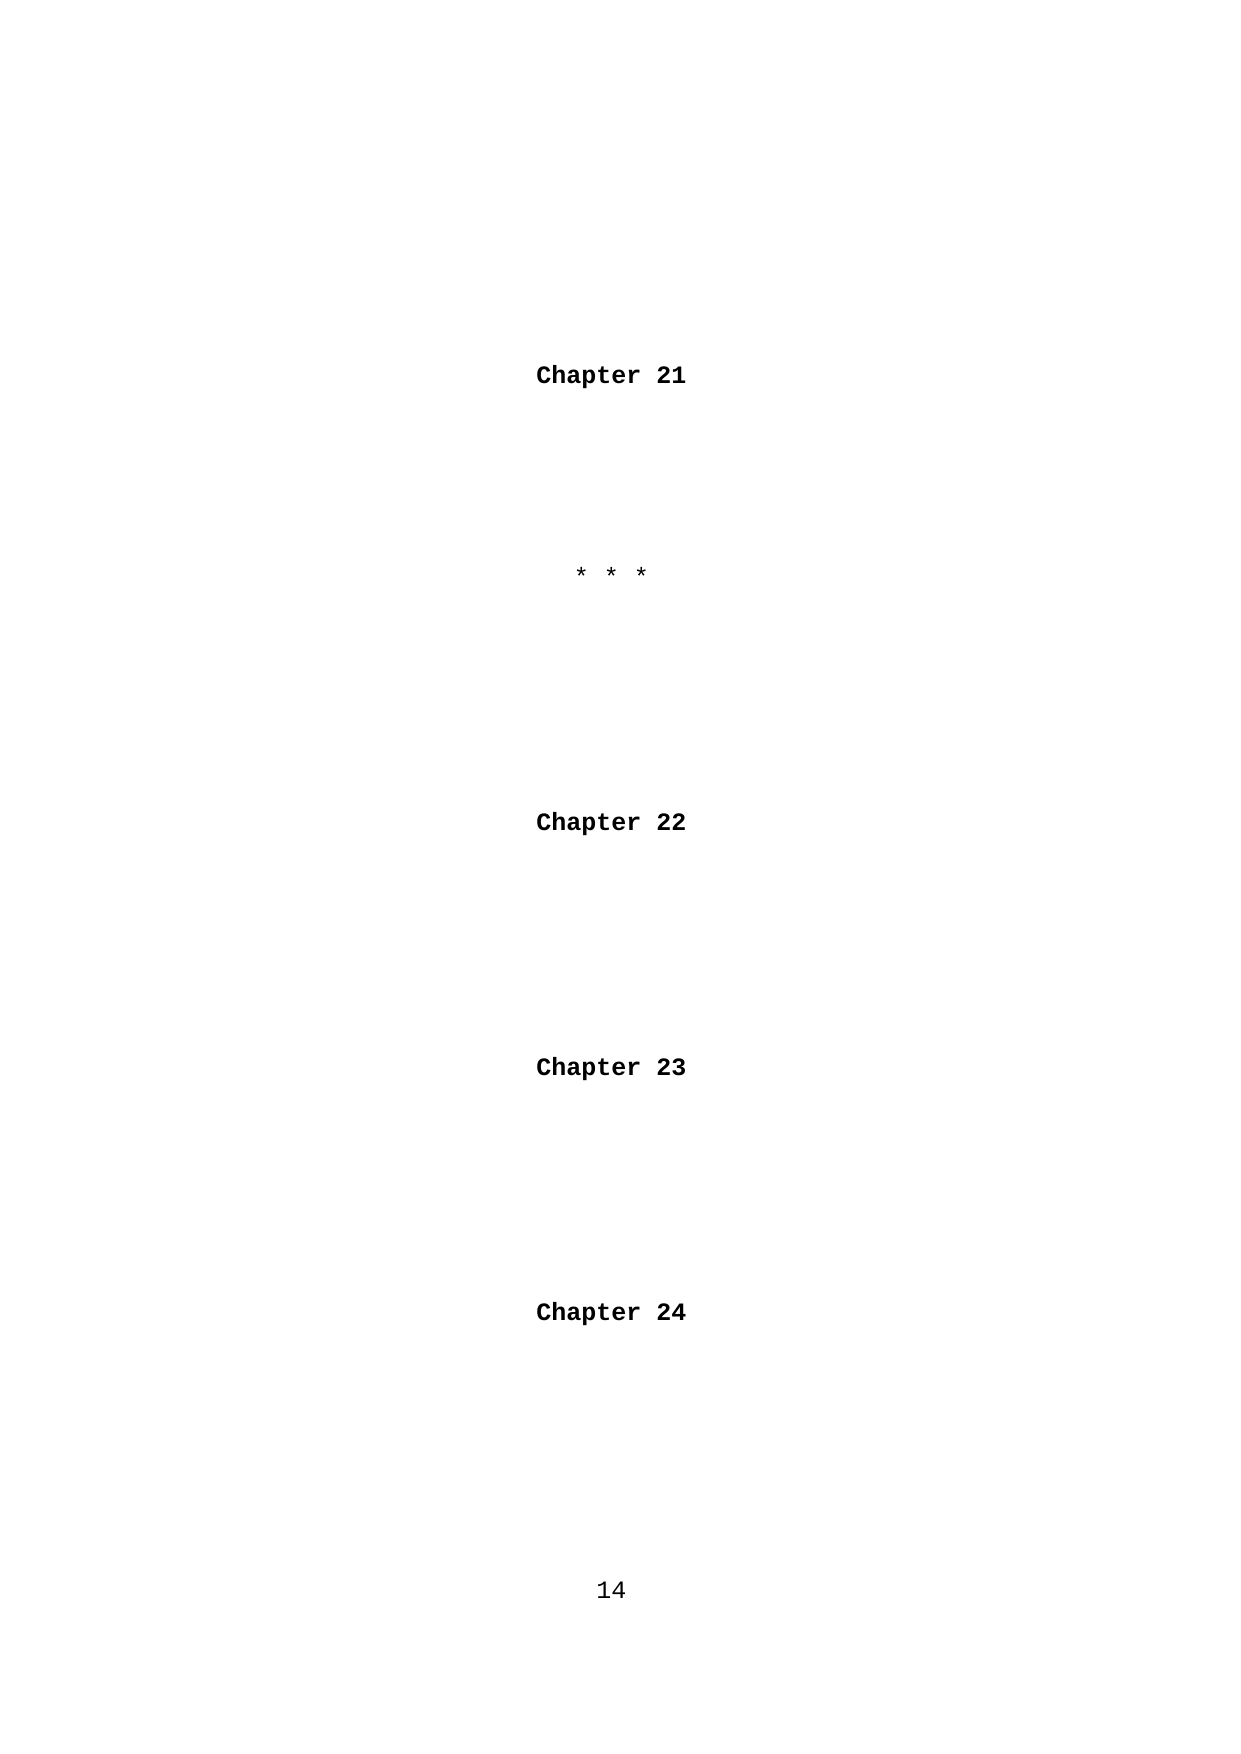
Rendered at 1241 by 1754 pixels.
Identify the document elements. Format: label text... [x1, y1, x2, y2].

subtitle Chapter 24 [159, 1285, 1063, 1328]
subtitle Chapter 21 [159, 348, 1063, 391]
subtitle Chapter 23 [159, 1040, 1063, 1083]
subtitle Chapter 22 [159, 795, 1063, 838]
subtitle * * * [159, 550, 1063, 593]
